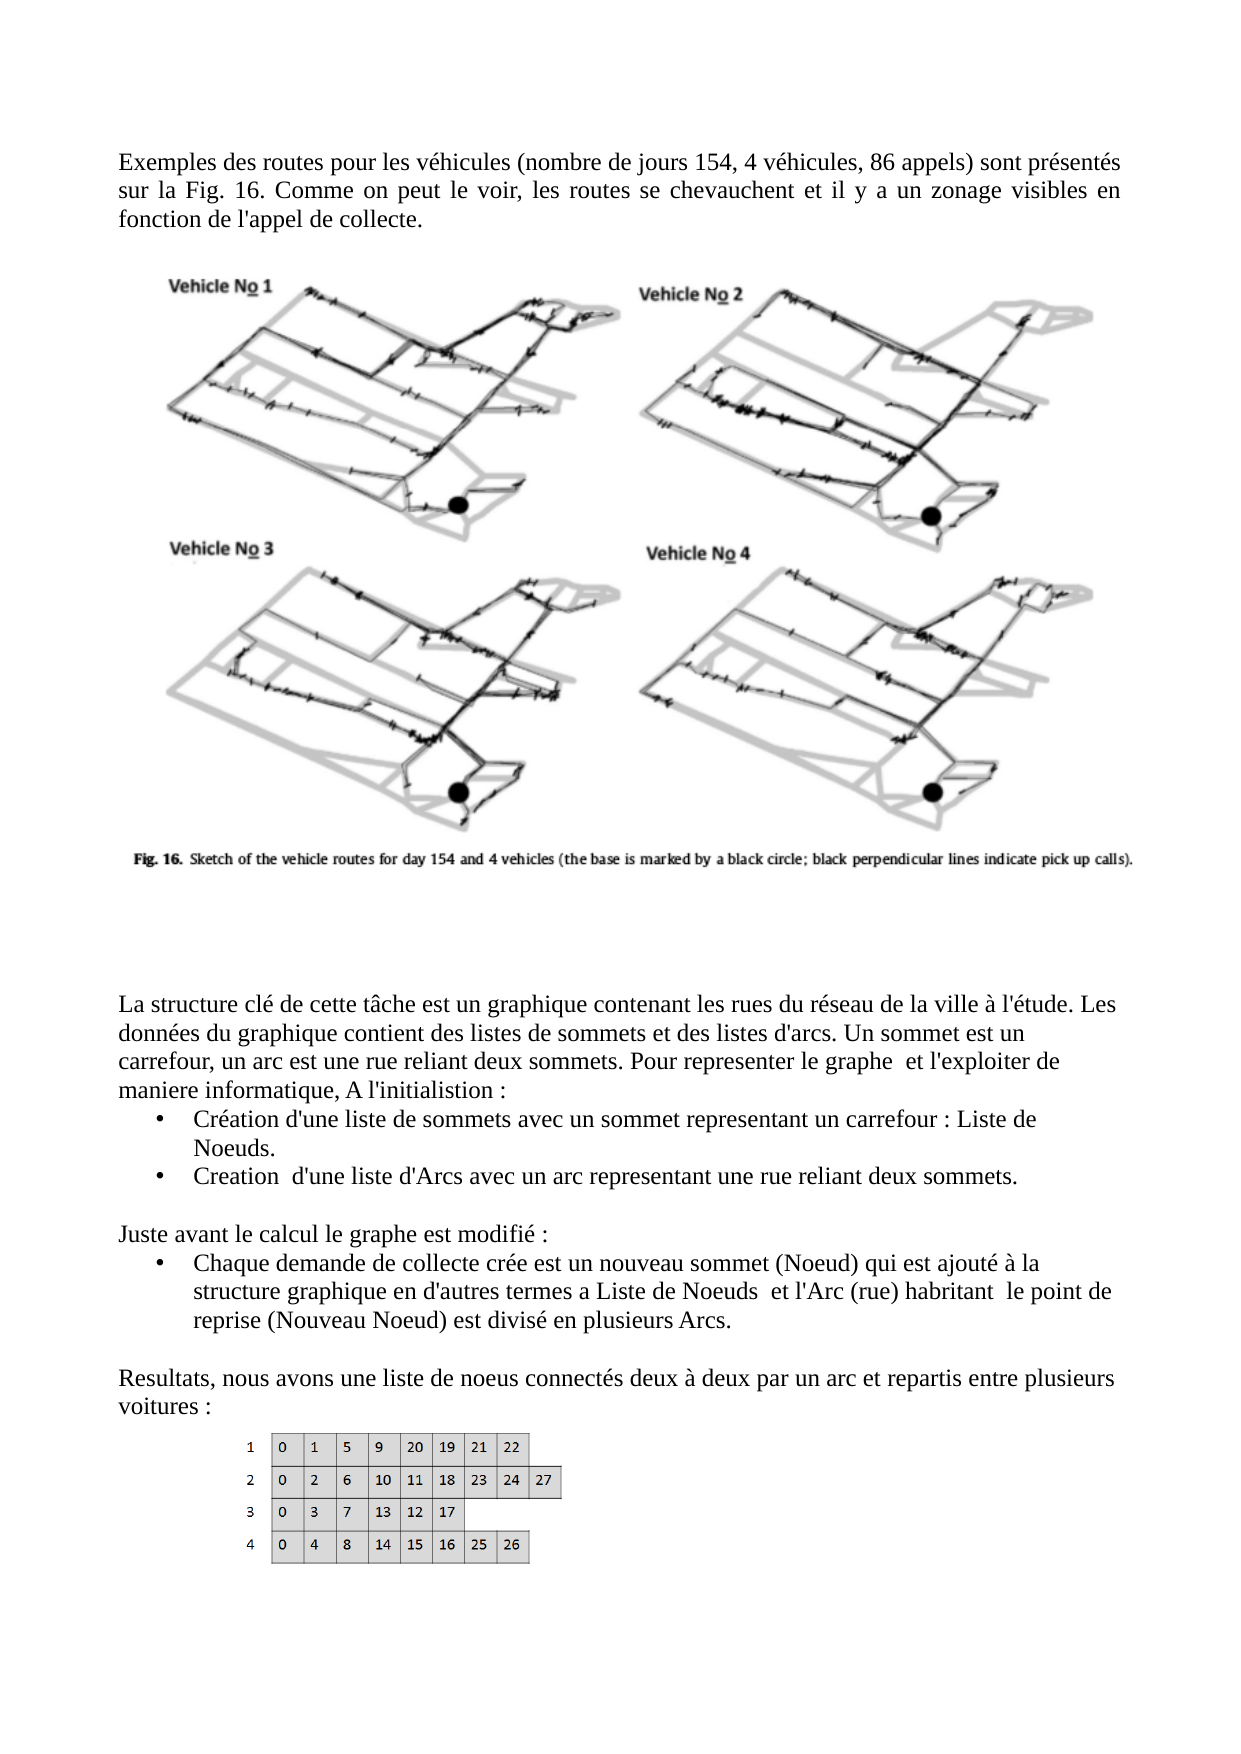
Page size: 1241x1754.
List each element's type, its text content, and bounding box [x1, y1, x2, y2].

list Création d'une liste de sommets avec un sommet representant un carrefour : Liste de Noeuds. [156, 1104, 1122, 1161]
list Creation d'une liste d'Arcs avec un arc representant une rue reliant deux sommets. [156, 1161, 1122, 1190]
picture [236, 1420, 592, 1580]
text Resultats, nous avons une liste de noeus connectés deux à deux par un arc et repartis entre plusieurs voitures : [118, 1363, 1122, 1420]
text Exemples des routes pour les véhicules (nombre de jours 154, 4 véhicules, 86 appels) sont présentés sur la Fig. 16. Comme on peut le voir, les routes se chevauchent et il y a un zonage visibles en fonction de l'appel de collecte. [118, 147, 1122, 233]
text La structure clé de cette tâche est un graphique contenant les rues du réseau de la ville à l'étude. Les données du graphique contient des listes de sommets et des listes d'arcs. Un sommet est un carrefour, un arc est une rue reliant deux sommets. Pour representer le graphe et l'exploiter de maniere informatique, A l'initialistion : [118, 989, 1122, 1104]
list Chaque demande de collecte crée est un nouveau sommet (Noeud) qui est ajouté à la structure graphique en d'autres termes a Liste de Noeuds et l'Arc (rue) habritant le point de reprise (Nouveau Noeud) est divisé en plusieurs Arcs. [156, 1248, 1122, 1334]
text Juste avant le calcul le graphe est modifié : [118, 1219, 1122, 1248]
picture [130, 271, 1135, 874]
